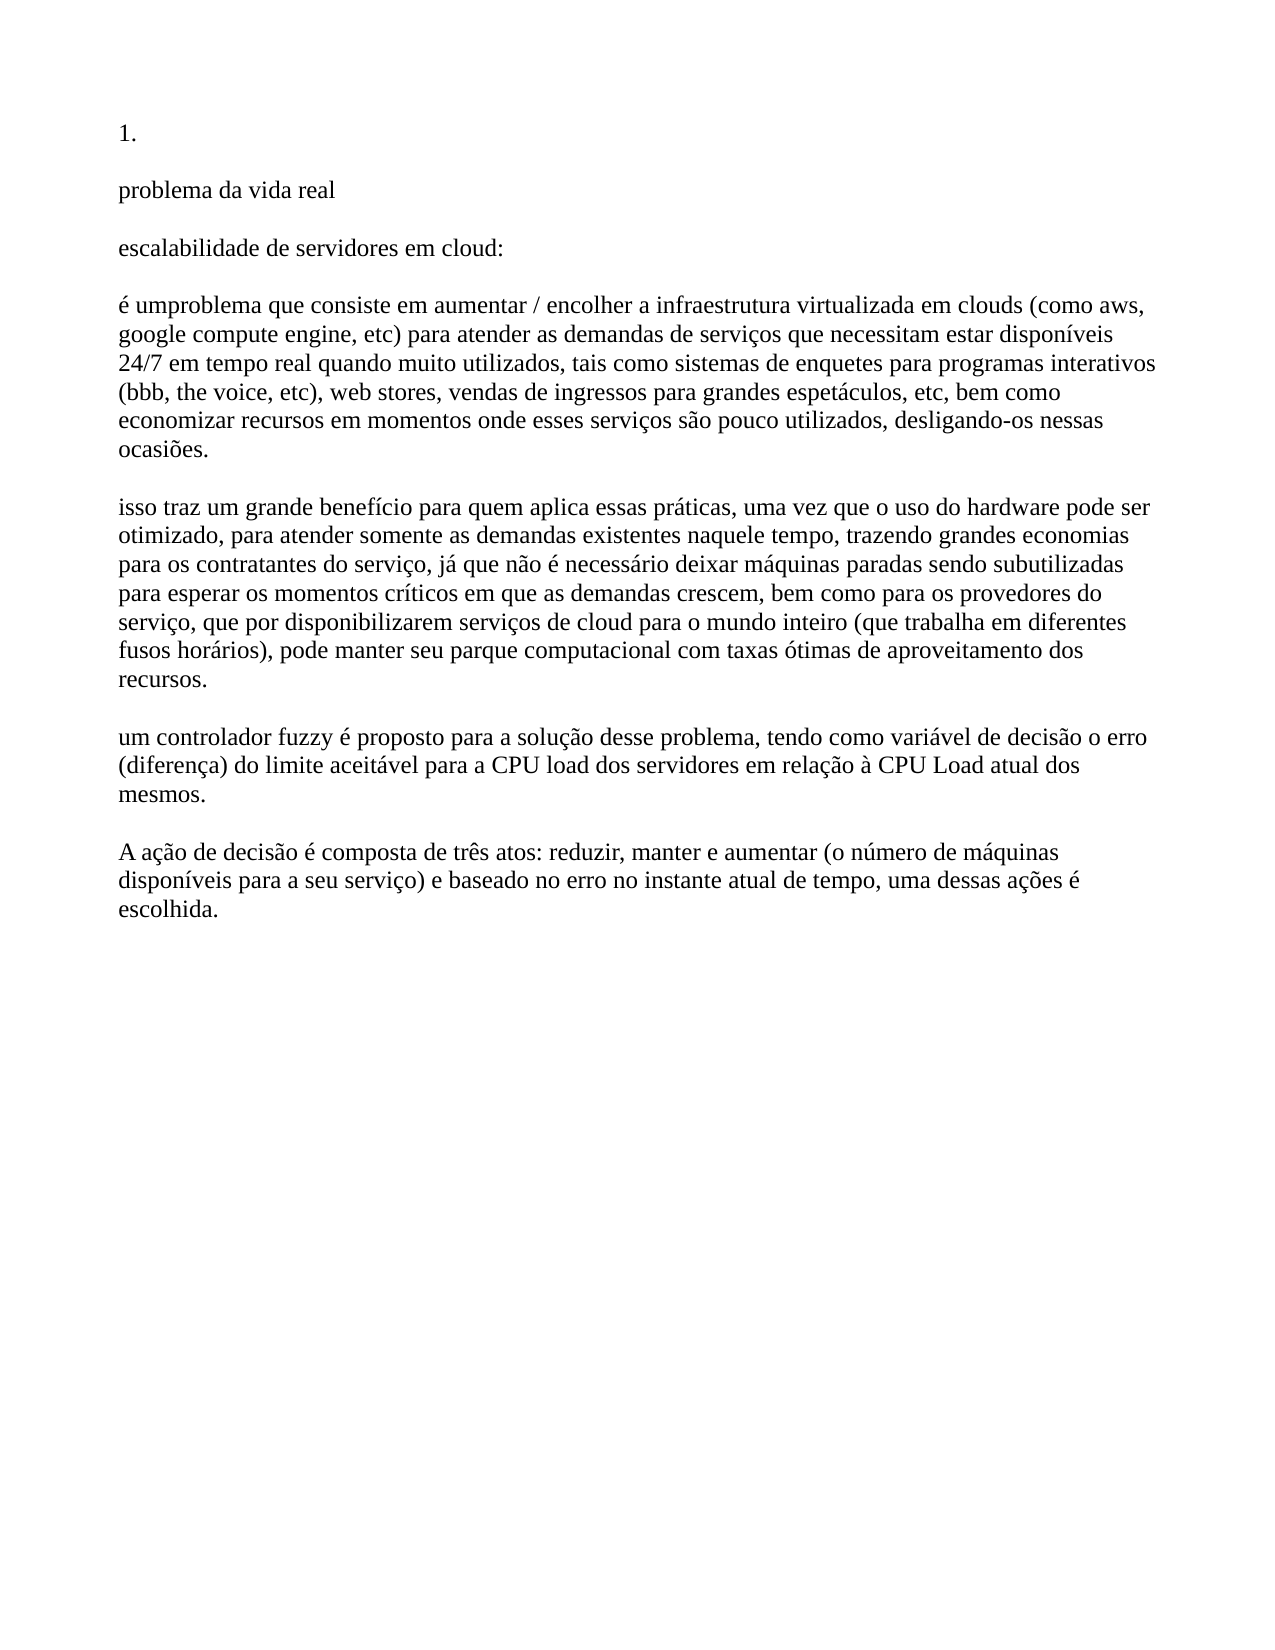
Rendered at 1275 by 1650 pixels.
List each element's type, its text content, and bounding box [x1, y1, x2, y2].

text escalabilidade de servidores em cloud: [118, 233, 1157, 262]
text A ação de decisão é composta de três atos: reduzir, manter e aumentar (o número de máquinas disponíveis para a seu serviço) e baseado no erro no instante atual de tempo, uma dessas ações é escolhida. [118, 837, 1157, 923]
text um controlador fuzzy é proposto para a solução desse problema, tendo como variável de decisão o erro (diferença) do limite aceitável para a CPU load dos servidores em relação à CPU Load atual dos mesmos. [118, 722, 1157, 808]
text 1. [118, 118, 1157, 147]
text isso traz um grande benefício para quem aplica essas práticas, uma vez que o uso do hardware pode ser otimizado, para atender somente as demandas existentes naquele tempo, trazendo grandes economias para os contratantes do serviço, já que não é necessário deixar máquinas paradas sendo subutilizadas para esperar os momentos críticos em que as demandas crescem, bem como para os provedores do serviço, que por disponibilizarem serviços de cloud para o mundo inteiro (que trabalha em diferentes fusos horários), pode manter seu parque computacional com taxas ótimas de aproveitamento dos recursos. [118, 492, 1157, 693]
text problema da vida real [118, 176, 1157, 204]
text é umproblema que consiste em aumentar / encolher a infraestrutura virtualizada em clouds (como aws, google compute engine, etc) para atender as demandas de serviços que necessitam estar disponíveis 24/7 em tempo real quando muito utilizados, tais como sistemas de enquetes para programas interativos (bbb, the voice, etc), web stores, vendas de ingressos para grandes espetáculos, etc, bem como economizar recursos em momentos onde esses serviços são pouco utilizados, desligando-os nessas ocasiões. [118, 291, 1157, 463]
